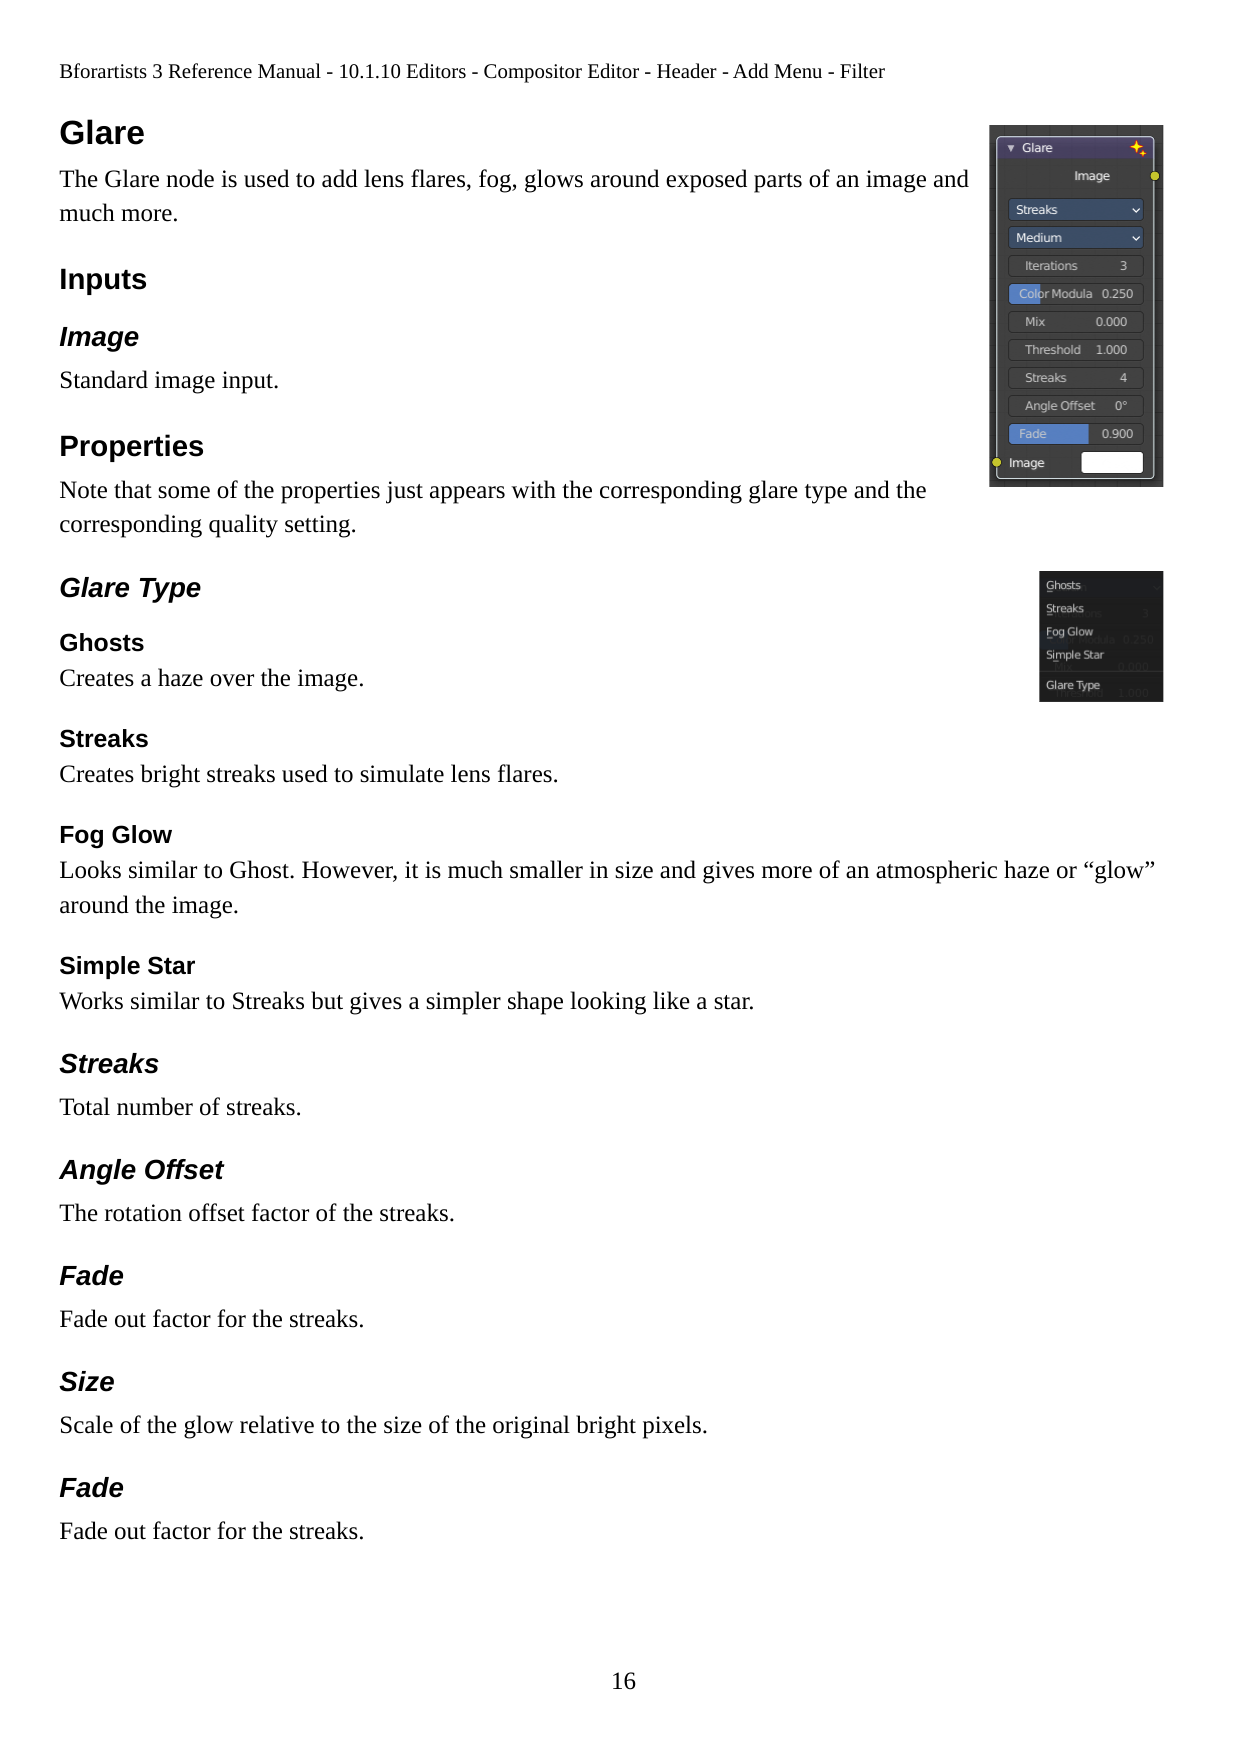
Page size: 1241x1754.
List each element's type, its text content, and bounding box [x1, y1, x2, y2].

subtitle [1164, 571, 1181, 603]
subtitle Streaks [59, 724, 1181, 753]
text Creates bright streaks used to simulate lens flares. [59, 759, 1181, 788]
subtitle [1164, 262, 1181, 296]
text Creates a haze over the image. [59, 663, 1039, 691]
text The Glare node is used to add lens flares, fog, glows around exposed parts of an image and much more. [59, 164, 989, 227]
text Fade out factor for the streaks. [59, 1516, 1181, 1544]
subtitle [1164, 628, 1181, 656]
subtitle Simple Star [59, 951, 1181, 980]
subtitle Inputs [59, 262, 989, 296]
subtitle Fog Glow [59, 821, 1181, 849]
subtitle Image [59, 321, 989, 352]
text Fade out factor for the streaks. [59, 1304, 1181, 1333]
subtitle Ghosts [59, 628, 1039, 656]
subtitle Glare Type [59, 571, 1039, 603]
subtitle Fade [59, 1471, 1181, 1503]
text Standard image input. [59, 365, 989, 394]
text Scale of the glow relative to the size of the original bright pixels. [59, 1410, 1181, 1439]
subtitle Glare [59, 113, 1181, 151]
text Total number of streaks. [59, 1092, 1181, 1121]
text The rotation offset factor of the streaks. [59, 1198, 1181, 1227]
text [1164, 365, 1181, 394]
picture [989, 125, 1164, 487]
text Works similar to Streaks but gives a simpler shape looking like a star. [59, 986, 1181, 1015]
subtitle Properties [59, 429, 989, 462]
subtitle Size [59, 1366, 1181, 1397]
text Note that some of the properties just appears with the corresponding glare type and the corresponding quality setting. [59, 475, 1181, 538]
subtitle [1164, 321, 1181, 352]
subtitle Angle Offset [59, 1154, 1181, 1186]
subtitle Fade [59, 1259, 1181, 1291]
subtitle Streaks [59, 1048, 1181, 1079]
text Looks similar to Ghost. However, it is much smaller in size and gives more of an atmospheric haze or “glow” around the image. [59, 855, 1181, 918]
subtitle [1164, 429, 1181, 462]
picture [1039, 571, 1164, 702]
